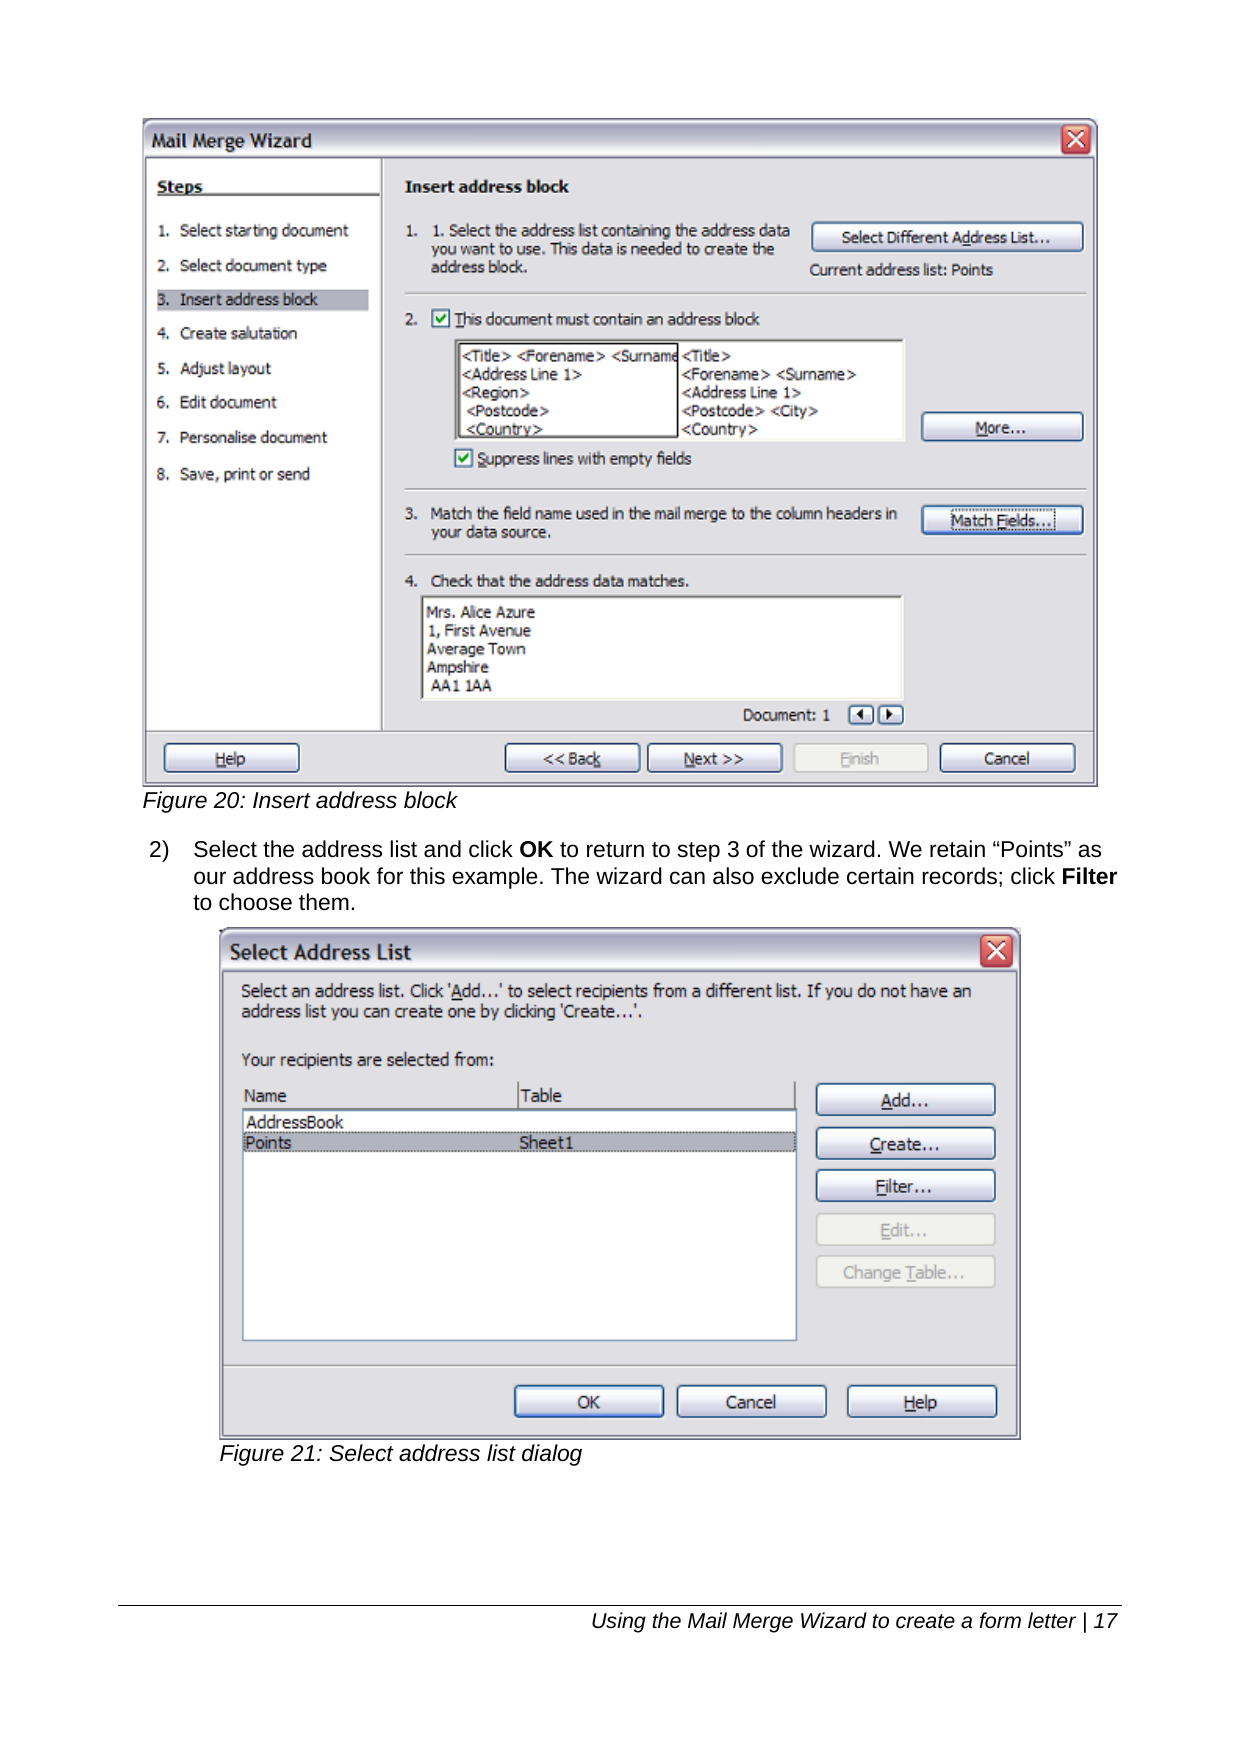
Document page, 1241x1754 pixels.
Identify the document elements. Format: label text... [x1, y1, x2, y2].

text Figure 21: Select address list dialog [219, 1440, 1021, 1466]
picture [142, 118, 1098, 787]
list Select the address list and click OK to return to step 3 of the wizard. We retain “Points” as our address book for this example. The wizard can also exclude certain records; click Filter to choose them. [169, 836, 1122, 916]
text Figure 20: Insert address block [142, 787, 1098, 813]
picture [219, 927, 1021, 1440]
